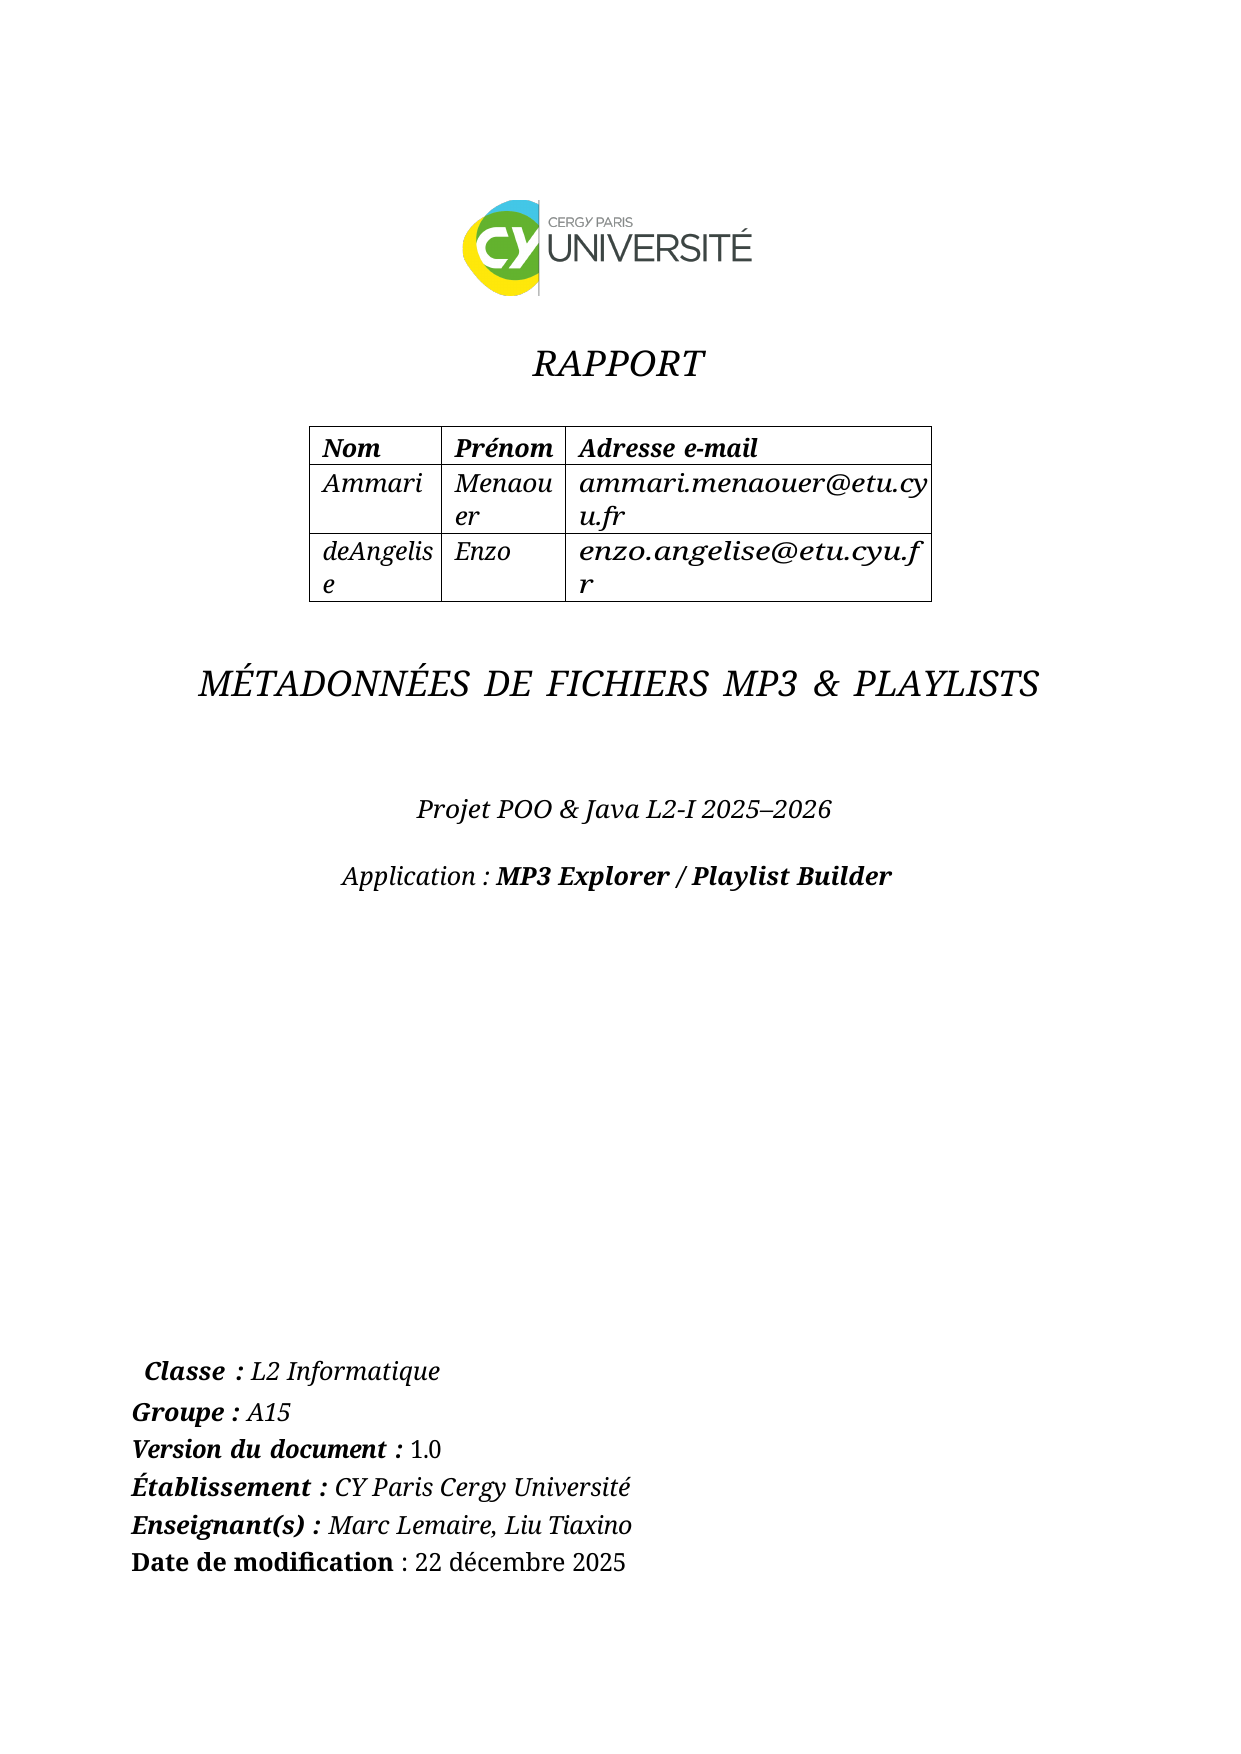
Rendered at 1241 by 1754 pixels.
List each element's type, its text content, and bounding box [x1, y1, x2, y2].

text Enseignant(s) : Marc Lemaire, Liu Tiaxino [131, 1507, 1093, 1541]
text RAPPORT [197, 339, 1039, 387]
table_cell Menaouer [442, 465, 565, 532]
table_header Nom [310, 427, 441, 464]
text Date de modification : 22 décembre 2025 [131, 1545, 1093, 1579]
table_cell enzo.angelise@etu.cyu.fr [566, 534, 931, 601]
text Projet POO & Java L2-I 2025–2026 [342, 791, 924, 825]
text Établissement : CY Paris Cergy Université [131, 1469, 1093, 1504]
table_cell ammari.menaouer@etu.cyu.fr [566, 465, 931, 532]
text Version du document : 1.0 [131, 1432, 1093, 1466]
text MÉTADONNÉES DE FICHIERS MP3 & PLAYLISTS [198, 658, 1039, 707]
table_cell deAngelise [310, 534, 441, 601]
table_cell Ammari [310, 465, 441, 532]
table_header Adresse e-mail [566, 427, 931, 464]
table_cell Enzo [442, 534, 565, 601]
text Application : MP3 Explorer / Playlist Builder [342, 859, 924, 893]
table_header Prénom [442, 427, 565, 464]
text Classe : L2 Informatique [143, 1353, 1180, 1387]
text Groupe : A15 [131, 1394, 1093, 1428]
picture [462, 200, 752, 296]
